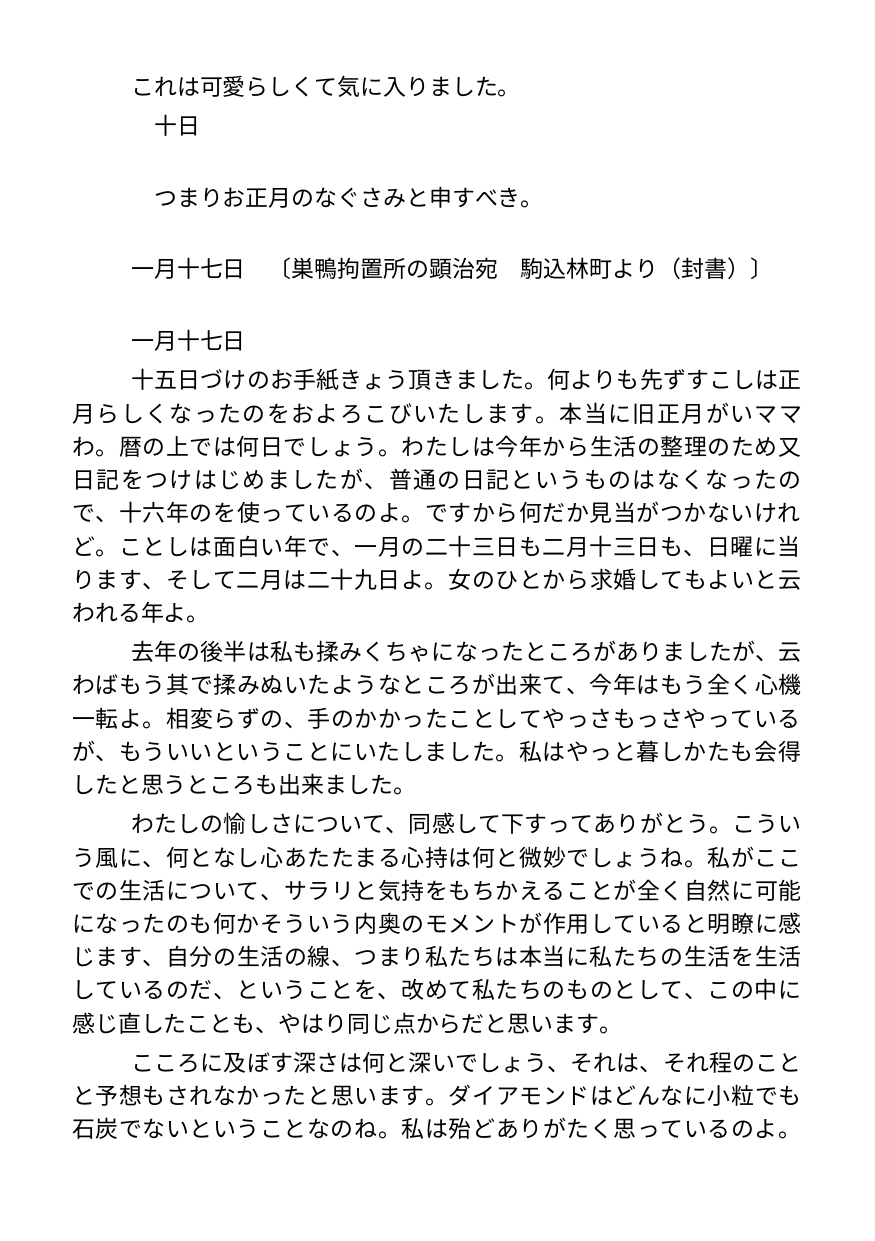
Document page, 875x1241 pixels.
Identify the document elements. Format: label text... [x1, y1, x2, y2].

text 一月十七日 [72, 323, 802, 356]
text こころに及ぼす深さは何と深いでしょう、それは、それ程のことと予想もされなかったと思います。ダイアモンドはどんなに小粒でも石炭でないということなのね。私は殆どありがたく思っているのよ。 [72, 1045, 802, 1144]
text 十五日づけのお手紙きょう頂きました。何よりも先ずすこしは正月らしくなったのをおよろこびいたします。本当に旧正月がいママわ。暦の上では何日でしょう。わたしは今年から生活の整理のため又日記をつけはじめましたが、普通の日記というものはなくなったので、十六年のを使っているのよ。ですから何だか見当がつかないけれど。ことしは面白い年で、一月の二十三日も二月十三日も、日曜に当ります、そして二月は二十九日よ。女のひとから求婚してもよいと云われる年よ。 [72, 362, 802, 628]
text 十日 [72, 108, 802, 141]
text 去年の後半は私も揉みくちゃになったところがありましたが、云わばもう其で揉みぬいたようなところが出来て、今年はもう全く心機一転よ。相変らずの、手のかかったことしてやっさもっさやっているが、もういいということにいたしました。私はやっと暮しかたも会得したと思うところも出来ました。 [72, 634, 802, 800]
text 一月十七日 〔巣鴨拘置所の顕治宛 駒込林町より（封書）〕 [72, 251, 802, 284]
text つまりお正月のなぐさみと申すべき。 [72, 179, 802, 213]
text これは可愛らしくて気に入りました。 [72, 69, 802, 102]
text わたしの愉しさについて、同感して下すってありがとう。こういう風に、何となし心あたたまる心持は何と微妙でしょうね。私がここでの生活について、サラリと気持をもちかえることが全く自然に可能になったのも何かそういう内奥のモメントが作用していると明瞭に感じます、自分の生活の線、つまり私たちは本当に私たちの生活を生活しているのだ、ということを、改めて私たちのものとして、この中に感じ直したことも、やはり同じ点からだと思います。 [72, 806, 802, 1039]
